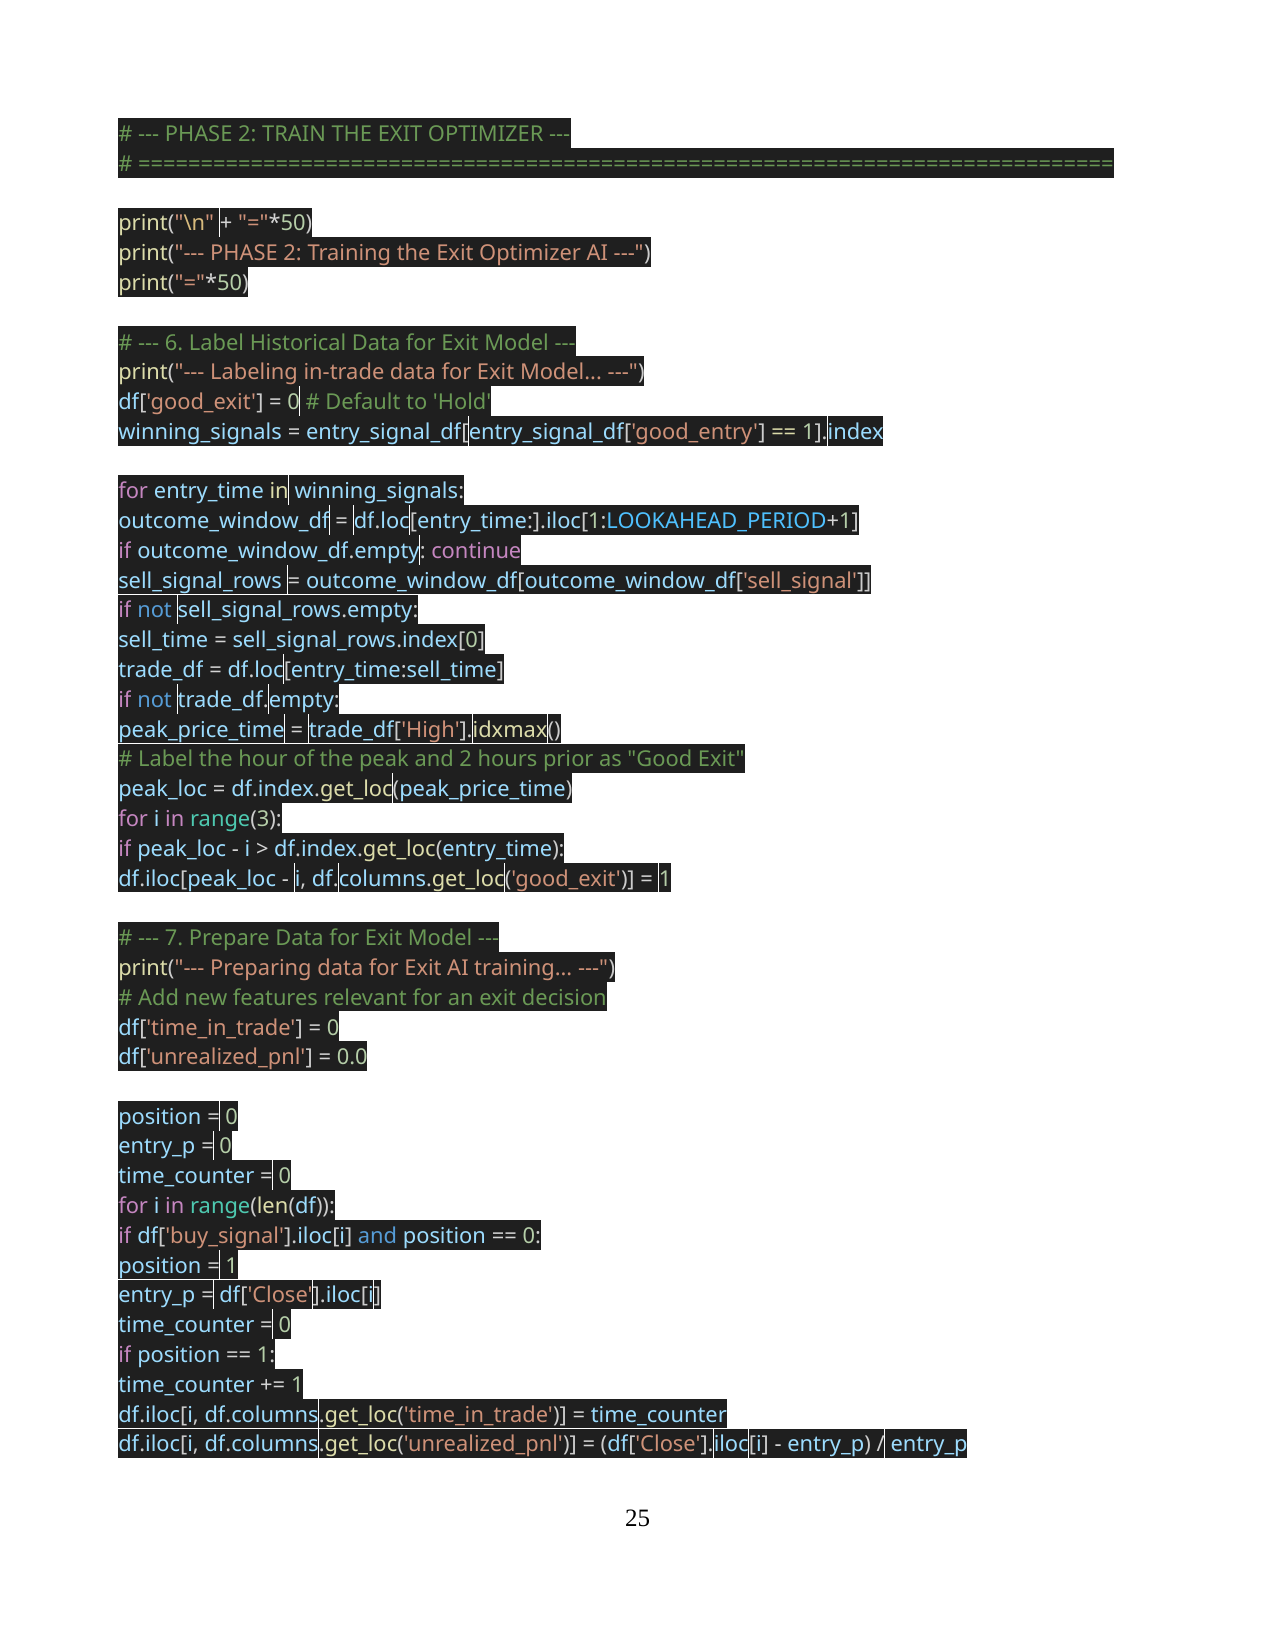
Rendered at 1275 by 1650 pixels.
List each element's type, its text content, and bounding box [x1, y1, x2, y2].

text # --- 6. Label Historical Data for Exit Model --- [118, 326, 1157, 356]
text df['good_exit'] = 0 # Default to 'Hold' [118, 386, 1157, 416]
text trade_df = df.loc[entry_time:sell_time] [118, 654, 1157, 684]
text # Add new features relevant for an exit decision [118, 982, 1157, 1011]
text if outcome_window_df.empty: continue [118, 535, 1157, 565]
text df.iloc[peak_loc - i, df.columns.get_loc('good_exit')] = 1 [118, 863, 1157, 892]
text # --- 7. Prepare Data for Exit Model --- [118, 922, 1157, 952]
text sell_time = sell_signal_rows.index[0] [118, 624, 1157, 654]
text # ============================================================================== [118, 148, 1157, 178]
text entry_p = 0 [118, 1131, 1157, 1160]
text position = 0 [118, 1101, 1157, 1131]
text time_counter = 0 [118, 1309, 1157, 1339]
text time_counter += 1 [118, 1369, 1157, 1399]
text print("="*50) [118, 267, 1157, 297]
text for i in range(len(df)): [118, 1190, 1157, 1220]
text print("--- PHASE 2: Training the Exit Optimizer AI ---") [118, 237, 1157, 267]
text if df['buy_signal'].iloc[i] and position == 0: [118, 1220, 1157, 1250]
text sell_signal_rows = outcome_window_df[outcome_window_df['sell_signal']] [118, 565, 1157, 594]
text for i in range(3): [118, 803, 1157, 833]
text print("\n" + "="*50) [118, 207, 1157, 237]
text print("--- Preparing data for Exit AI training... ---") [118, 952, 1157, 982]
text df.iloc[i, df.columns.get_loc('time_in_trade')] = time_counter [118, 1399, 1157, 1428]
text df.iloc[i, df.columns.get_loc('unrealized_pnl')] = (df['Close'].iloc[i] - entry_p) / entry_p [118, 1428, 1157, 1458]
text outcome_window_df = df.loc[entry_time:].iloc[1:LOOKAHEAD_PERIOD+1] [118, 505, 1157, 535]
text # Label the hour of the peak and 2 hours prior as "Good Exit" [118, 743, 1157, 773]
text df['time_in_trade'] = 0 [118, 1011, 1157, 1041]
text position = 1 [118, 1250, 1157, 1279]
text if not sell_signal_rows.empty: [118, 594, 1157, 624]
text if not trade_df.empty: [118, 684, 1157, 714]
text for entry_time in winning_signals: [118, 475, 1157, 505]
text if peak_loc - i > df.index.get_loc(entry_time): [118, 833, 1157, 863]
text if position == 1: [118, 1339, 1157, 1369]
text entry_p = df['Close'].iloc[i] [118, 1279, 1157, 1309]
text peak_loc = df.index.get_loc(peak_price_time) [118, 773, 1157, 803]
text time_counter = 0 [118, 1160, 1157, 1190]
text print("--- Labeling in-trade data for Exit Model... ---") [118, 356, 1157, 386]
text peak_price_time = trade_df['High'].idxmax() [118, 714, 1157, 743]
text # --- PHASE 2: TRAIN THE EXIT OPTIMIZER --- [118, 118, 1157, 148]
text winning_signals = entry_signal_df[entry_signal_df['good_entry'] == 1].index [118, 416, 1157, 446]
text df['unrealized_pnl'] = 0.0 [118, 1041, 1157, 1071]
